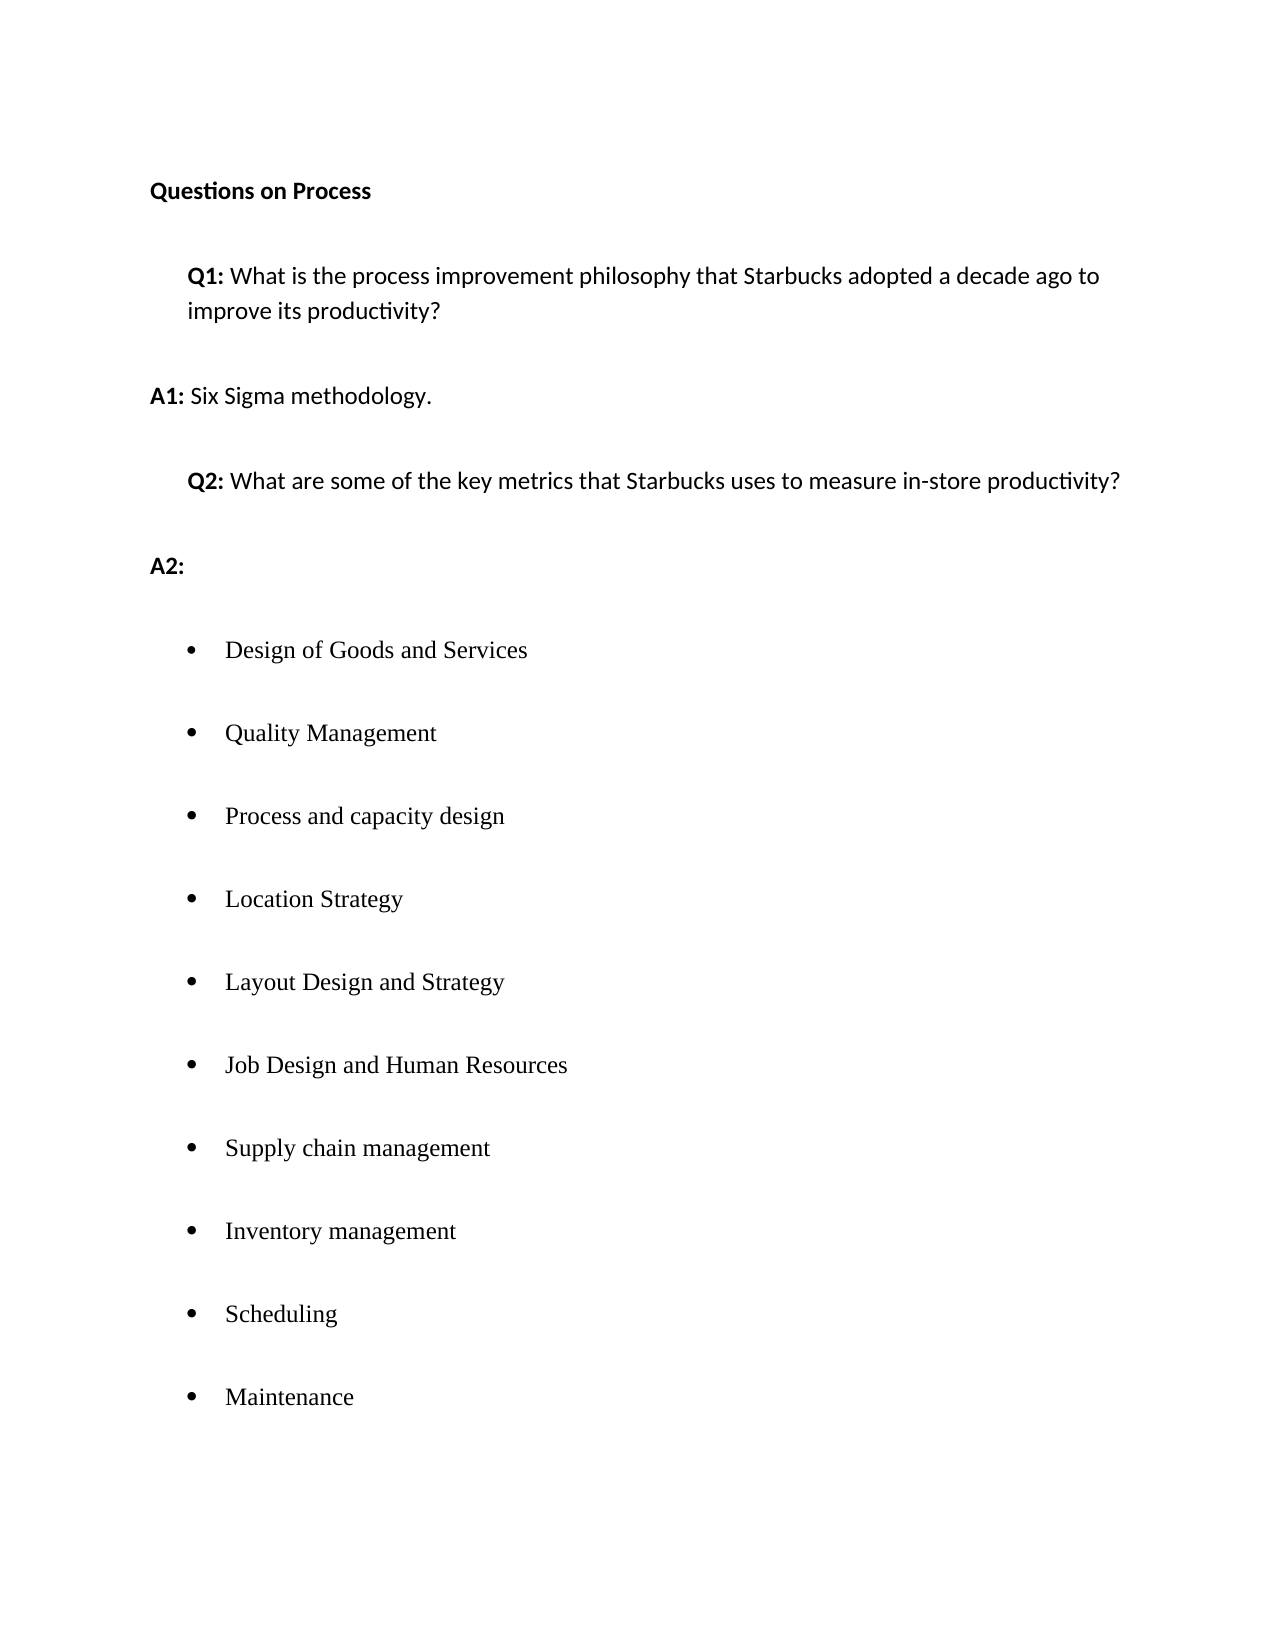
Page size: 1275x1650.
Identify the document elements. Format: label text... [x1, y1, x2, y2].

list Process and capacity design [187, 801, 1125, 830]
list Maintenance [187, 1382, 1125, 1411]
text Questions on Process [150, 175, 1125, 206]
list Job Design and Human Resources [187, 1050, 1125, 1079]
list Design of Goods and Services [187, 635, 1125, 664]
list Quality Management [187, 718, 1125, 747]
list Layout Design and Strategy [187, 967, 1125, 996]
text A2: [150, 550, 1125, 581]
text A1: Six Sigma methodology. [150, 380, 1125, 411]
text Q2: What are some of the key metrics that Starbucks uses to measure in-store productivity? [187, 465, 1125, 496]
list Supply chain management [187, 1133, 1125, 1162]
list Scheduling [187, 1299, 1125, 1328]
list Location Strategy [187, 884, 1125, 913]
text Q1: What is the process improvement philosophy that Starbucks adopted a decade ago to improve its productivity? [187, 260, 1125, 326]
list Inventory management [187, 1216, 1125, 1245]
